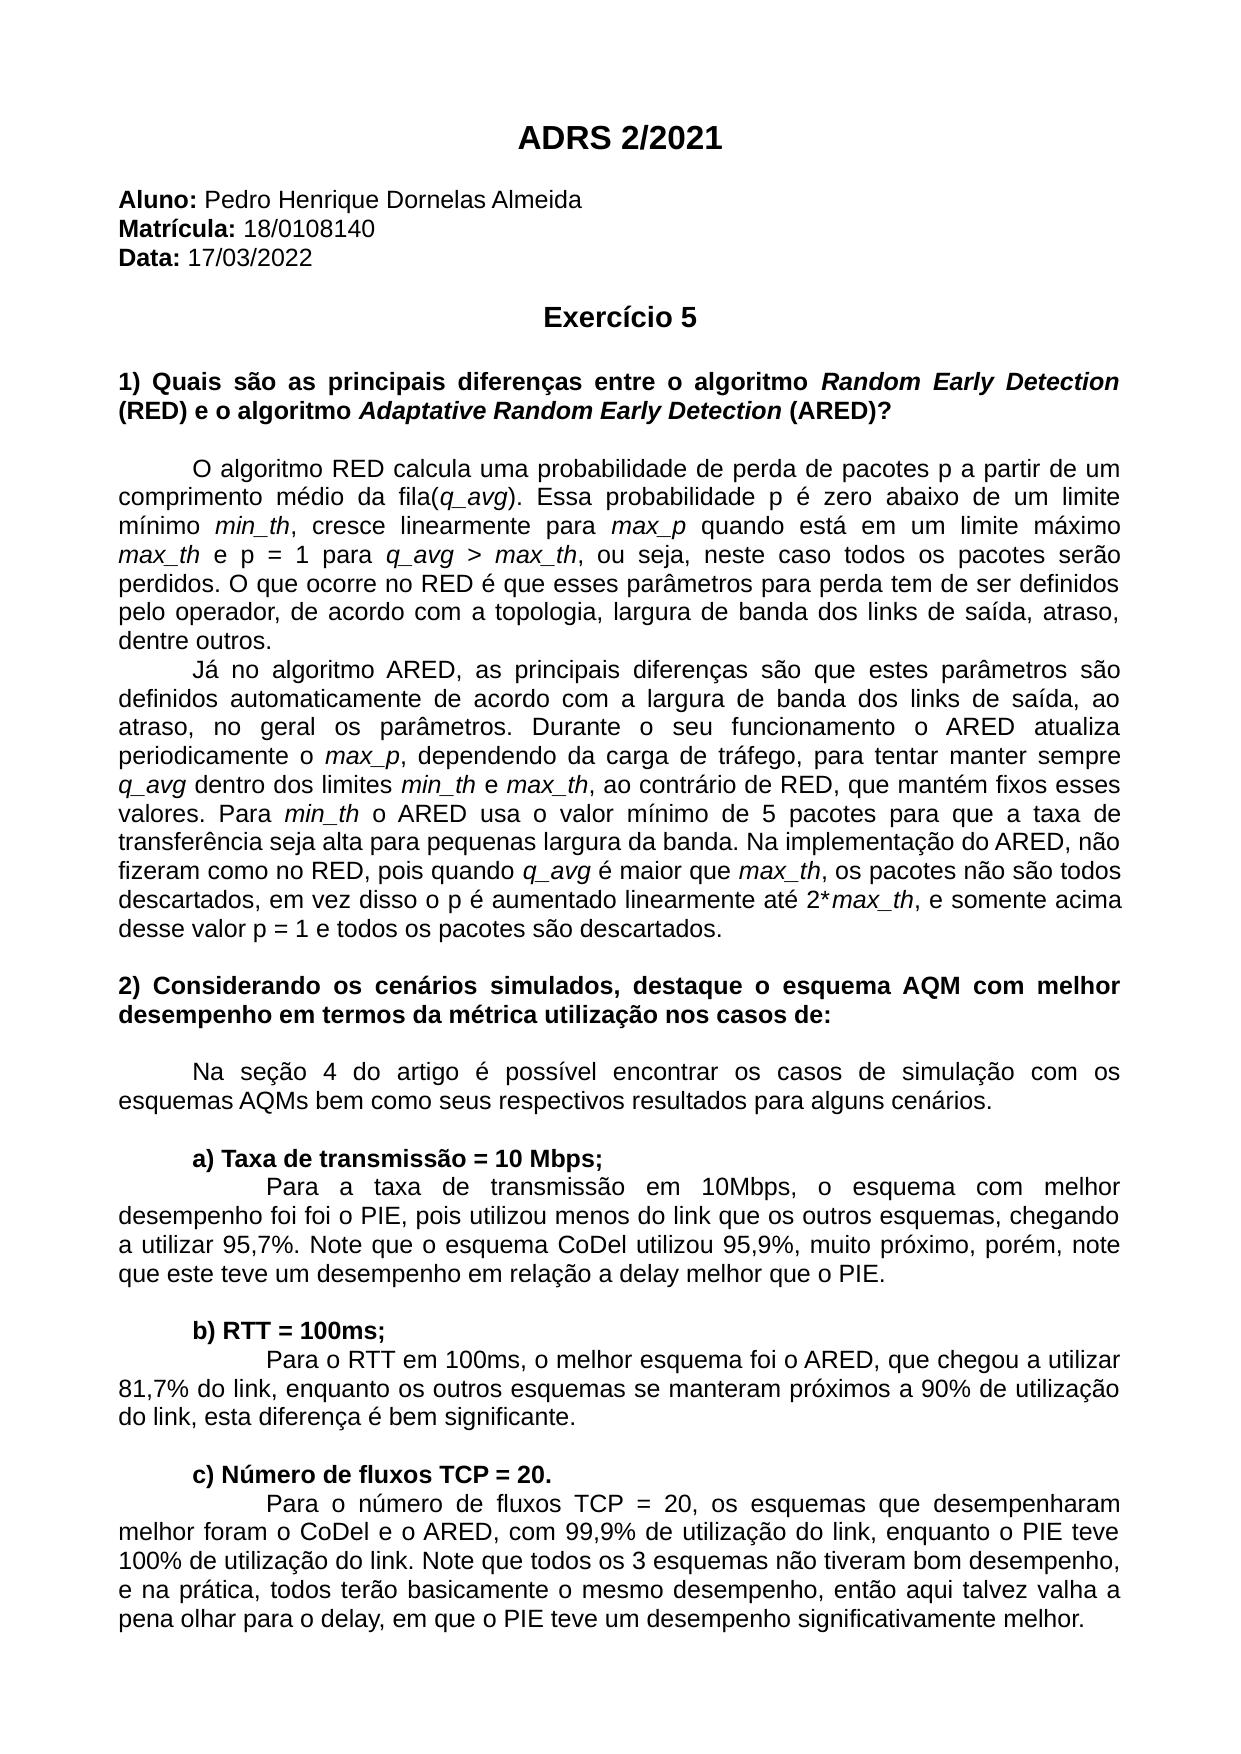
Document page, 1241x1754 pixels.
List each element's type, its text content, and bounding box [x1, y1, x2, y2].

text Já no algoritmo ARED, as principais diferenças são que estes parâmetros são definidos automaticamente de acordo com a largura de banda dos links de saída, ao atraso, no geral os parâmetros. Durante o seu funcionamento o ARED atualiza periodicamente o max_p, dependendo da carga de tráfego, para tentar manter sempre q_avg dentro dos limites min_th e max_th, ao contrário de RED, que mantém fixos esses valores. Para min_th o ARED usa o valor mínimo de 5 pacotes para que a taxa de transferência seja alta para pequenas largura da banda. Na implementação do ARED, não fizeram como no RED, pois quando q_avg é maior que max_th, os pacotes não são todos descartados, em vez disso o p é aumentado linearmente até 2*max_th, e somente acima desse valor p = 1 e todos os pacotes são descartados. [118, 655, 1122, 942]
text Para o número de fluxos TCP = 20, os esquemas que desempenharam melhor foram o CoDel e o ARED, com 99,9% de utilização do link, enquanto o PIE teve 100% de utilização do link. Note que todos os 3 esquemas não tiveram bom desempenho, e na prática, todos terão basicamente o mesmo desempenho, então aqui talvez valha a pena olhar para o delay, em que o PIE teve um desempenho significativamente melhor. [118, 1489, 1122, 1632]
text c) Número de fluxos TCP = 20. [118, 1460, 1122, 1489]
text Exercício 5 [118, 300, 1122, 334]
text Para a taxa de transmissão em 10Mbps, o esquema com melhor desempenho foi foi o PIE, pois utilizou menos do link que os outros esquemas, chegando a utilizar 95,7%. Note que o esquema CoDel utilizou 95,9%, muito próximo, porém, note que este teve um desempenho em relação a delay melhor que o PIE. [118, 1172, 1122, 1287]
text Matrícula: 18/0108140 [118, 214, 1122, 243]
text a) Taxa de transmissão = 10 Mbps; [118, 1144, 1122, 1172]
text 1) Quais são as principais diferenças entre o algoritmo Random Early Detection (RED) e o algoritmo Adaptative Random Early Detection (ARED)? [118, 367, 1122, 425]
text 2) Considerando os cenários simulados, destaque o esquema AQM com melhor desempenho em termos da métrica utilização nos casos de: [118, 971, 1122, 1029]
text Na seção 4 do artigo é possível encontrar os casos de simulação com os esquemas AQMs bem como seus respectivos resultados para alguns cenários. [118, 1057, 1122, 1115]
text ADRS 2/2021 [118, 118, 1122, 157]
text Para o RTT em 100ms, o melhor esquema foi o ARED, que chegou a utilizar 81,7% do link, enquanto os outros esquemas se manteram próximos a 90% de utilização do link, esta diferença é bem significante. [118, 1345, 1122, 1431]
text O algoritmo RED calcula uma probabilidade de perda de pacotes p a partir de um comprimento médio da fila(q_avg). Essa probabilidade p é zero abaixo de um limite mínimo min_th, cresce linearmente para max_p quando está em um limite máximo max_th e p = 1 para q_avg > max_th, ou seja, neste caso todos os pacotes serão perdidos. O que ocorre no RED é que esses parâmetros para perda tem de ser definidos pelo operador, de acordo com a topologia, largura de banda dos links de saída, atraso, dentre outros. [118, 454, 1122, 655]
text b) RTT = 100ms; [118, 1316, 1122, 1345]
text Data: 17/03/2022 [118, 243, 1122, 272]
text Aluno: Pedro Henrique Dornelas Almeida [118, 185, 1122, 214]
